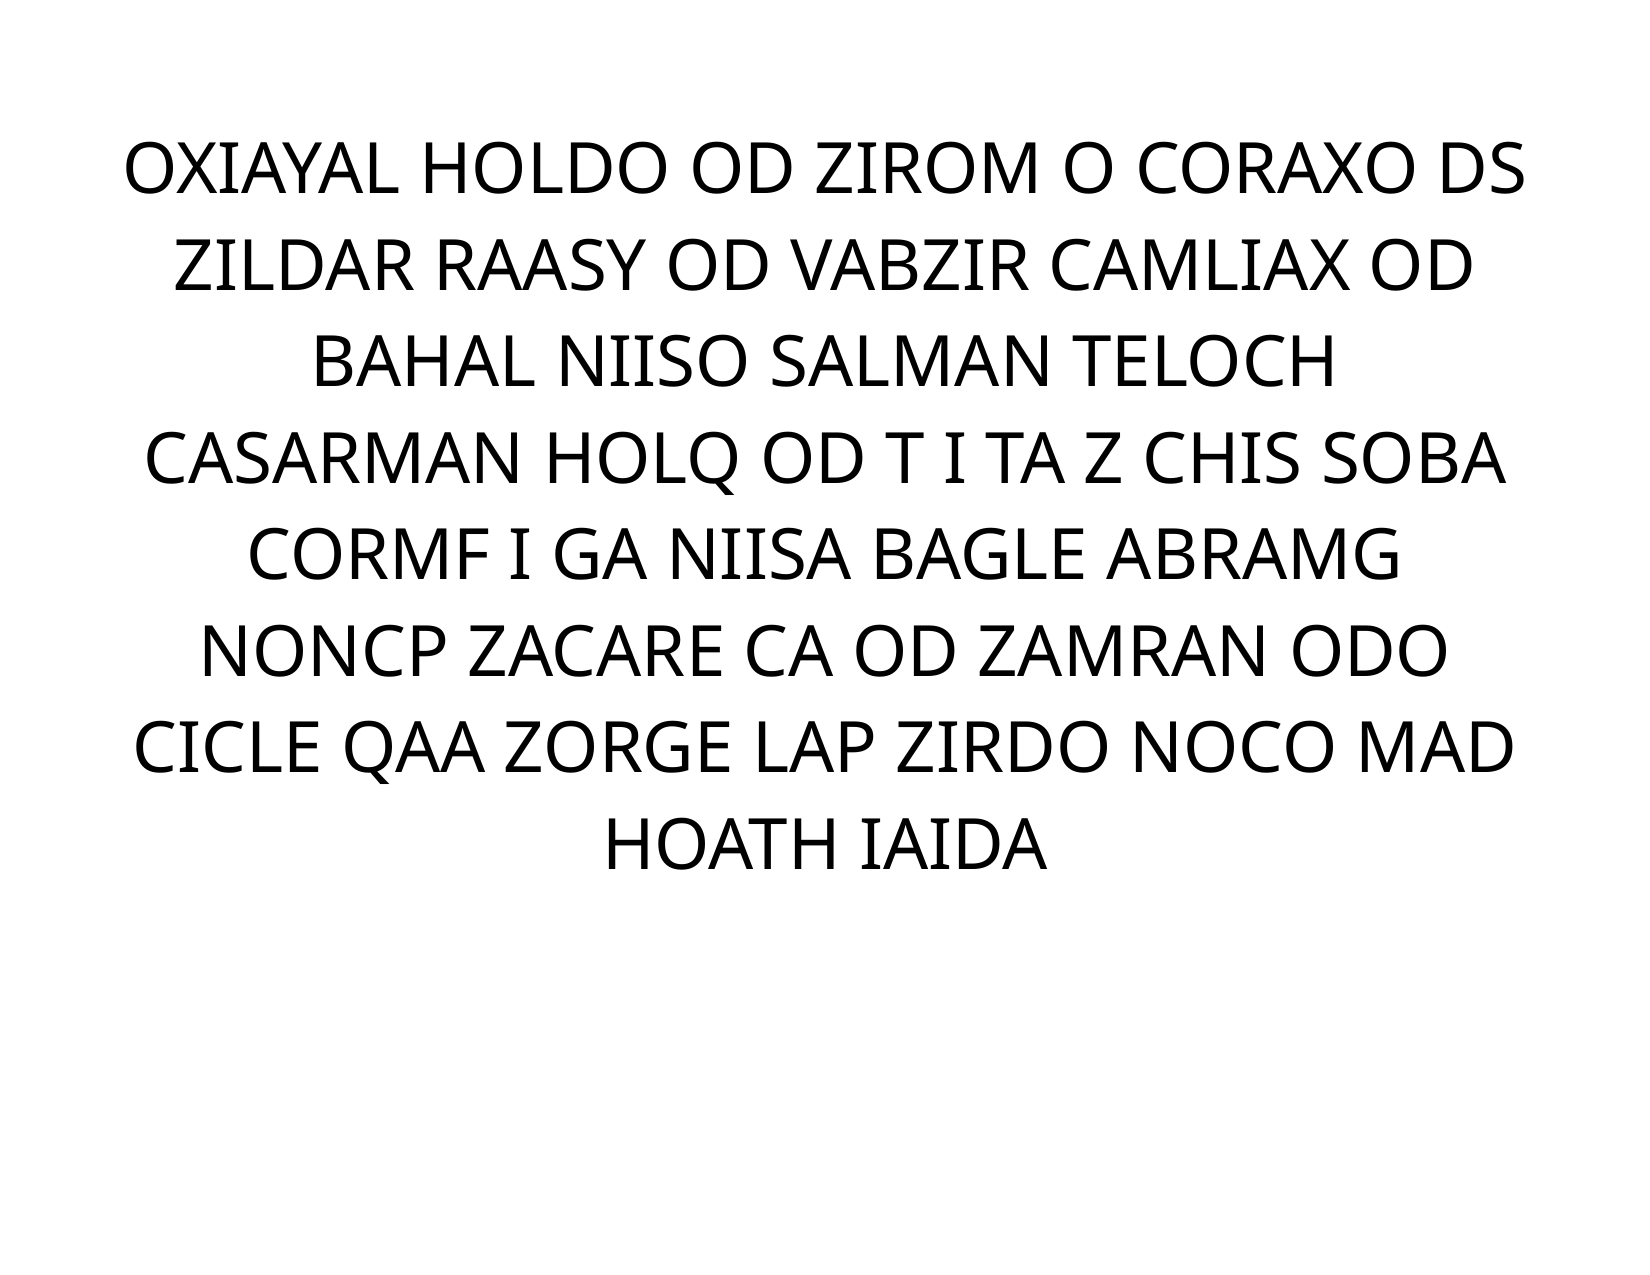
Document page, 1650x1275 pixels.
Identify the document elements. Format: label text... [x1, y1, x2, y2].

text OXIAYAL HOLDO OD ZIROM O CORAXO DS ZILDAR RAASY OD VABZIR CAMLIAX OD BAHAL NIISO SALMAN TELOCH CASARMAN HOLQ OD T I TA Z CHIS SOBA CORMF I GA NIISA BAGLE ABRAMG NONCP ZACARE CA OD ZAMRAN ODO CICLE QAA ZORGE LAP ZIRDO NOCO MAD HOATH IAIDA [118, 118, 1532, 890]
